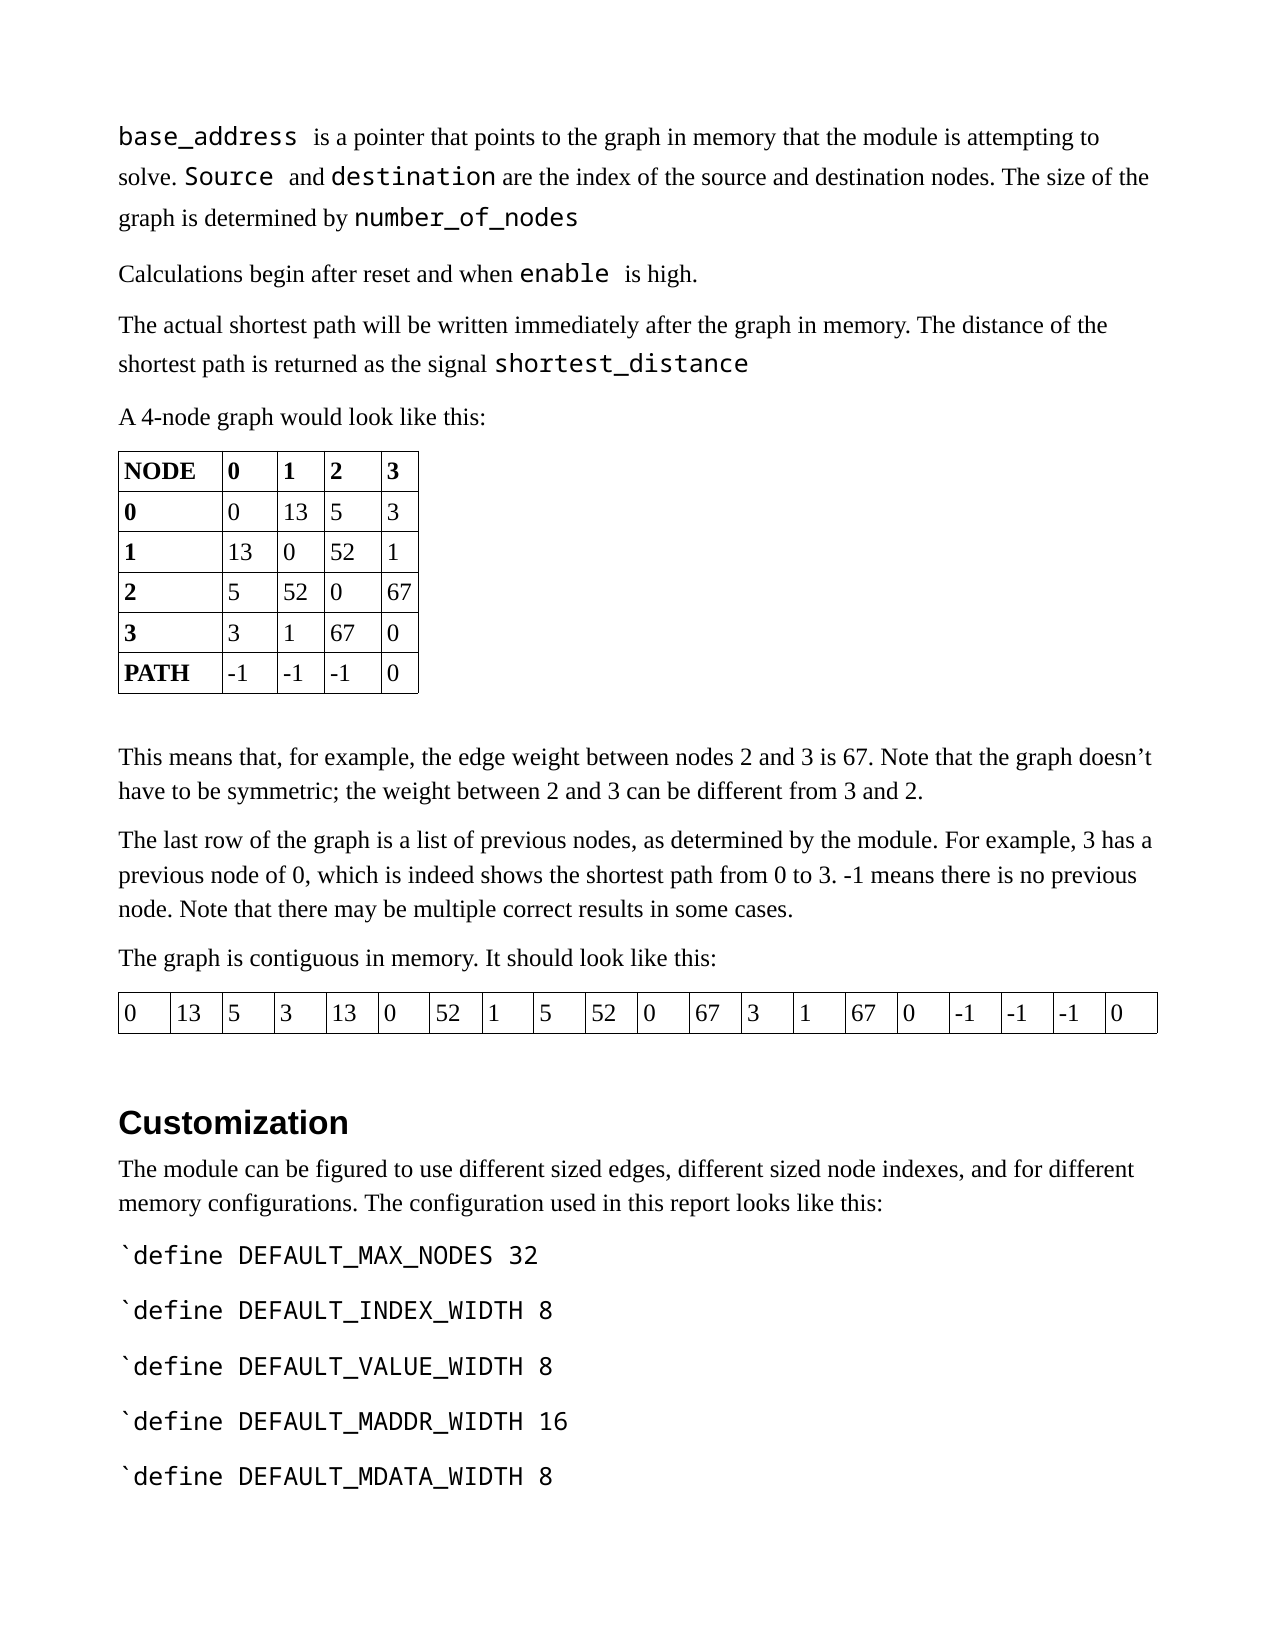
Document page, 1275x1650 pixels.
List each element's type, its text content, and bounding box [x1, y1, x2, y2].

table_header -1 [1054, 993, 1105, 1033]
table_header 67 [846, 993, 897, 1033]
table_header 0 [223, 452, 277, 491]
text The module can be figured to use different sized edges, different sized node indexes, and for different memory configurations. The configuration used in this report looks like this: [118, 1154, 1157, 1217]
table_header 1 [483, 993, 533, 1033]
table_header 13 [171, 993, 222, 1033]
table_cell 1 [119, 532, 222, 572]
text `define DEFAULT_INDEX_WIDTH 8 [118, 1293, 1157, 1327]
table_header 1 [794, 993, 845, 1033]
text Calculations begin after reset and when enable is high. [118, 255, 1157, 289]
table_header -1 [1002, 993, 1053, 1033]
table_cell -1 [325, 653, 381, 692]
text The graph is contiguous in memory. It should look like this: [118, 943, 1157, 972]
table_cell 67 [325, 613, 381, 652]
table_header 0 [1106, 993, 1157, 1033]
table_cell 0 [382, 653, 418, 692]
table_cell 52 [278, 573, 324, 612]
table_cell 67 [382, 573, 418, 612]
table_cell 13 [278, 492, 324, 531]
text `define DEFAULT_MAX_NODES 32 [118, 1237, 1157, 1271]
table_header 67 [690, 993, 741, 1033]
table_cell 0 [119, 492, 222, 531]
table_header -1 [950, 993, 1001, 1033]
table_cell -1 [223, 653, 277, 692]
text The last row of the graph is a list of previous nodes, as determined by the module. For example, 3 has a previous node of 0, which is indeed shows the shortest path from 0 to 3. -1 means there is no previous node. Note that there may be multiple correct results in some cases. [118, 825, 1157, 923]
text `define DEFAULT_MDATA_WIDTH 8 [118, 1459, 1157, 1493]
table_header 52 [586, 993, 637, 1033]
text The actual shortest path will be written immediately after the graph in memory. The distance of the shortest path is returned as the signal shortest_distance [118, 311, 1157, 380]
table_header 3 [275, 993, 326, 1033]
table_header 0 [638, 993, 689, 1033]
text `define DEFAULT_VALUE_WIDTH 8 [118, 1348, 1157, 1382]
table_cell 52 [325, 532, 381, 572]
table_cell 3 [223, 613, 277, 652]
table_cell 5 [325, 492, 381, 531]
table_cell 13 [223, 532, 277, 572]
table_header 0 [898, 993, 949, 1033]
table_cell 1 [382, 532, 418, 572]
table_header 5 [534, 993, 585, 1033]
table_cell 0 [325, 573, 381, 612]
table_header 52 [430, 993, 482, 1033]
table_cell 0 [382, 613, 418, 652]
text A 4-node graph would look like this: [118, 402, 1157, 430]
table_header NODE [119, 452, 222, 491]
table_cell 3 [119, 613, 222, 652]
table_cell 1 [278, 613, 324, 652]
subtitle Customization [118, 1103, 1157, 1141]
text base_address is a pointer that points to the graph in memory that the module is attempting to solve. Source and destination are the index of the source and destination nodes. The size of the graph is determined by number_of_nodes [118, 118, 1157, 234]
table_header 3 [382, 452, 418, 491]
text This means that, for example, the edge weight between nodes 2 and 3 is 67. Note that the graph doesn’t have to be symmetric; the weight between 2 and 3 can be different from 3 and 2. [118, 742, 1157, 805]
table_cell -1 [278, 653, 324, 692]
table_header 2 [325, 452, 381, 491]
table_cell 0 [223, 492, 277, 531]
table_cell 3 [382, 492, 418, 531]
table_cell 0 [278, 532, 324, 572]
table_cell PATH [119, 653, 222, 692]
table_header 0 [119, 993, 170, 1033]
table_header 1 [278, 452, 324, 491]
table_cell 5 [223, 573, 277, 612]
table_header 0 [379, 993, 429, 1033]
table_header 3 [742, 993, 793, 1033]
table_header 13 [327, 993, 378, 1033]
text `define DEFAULT_MADDR_WIDTH 16 [118, 1403, 1157, 1438]
table_header 5 [223, 993, 274, 1033]
table_cell 2 [119, 573, 222, 612]
